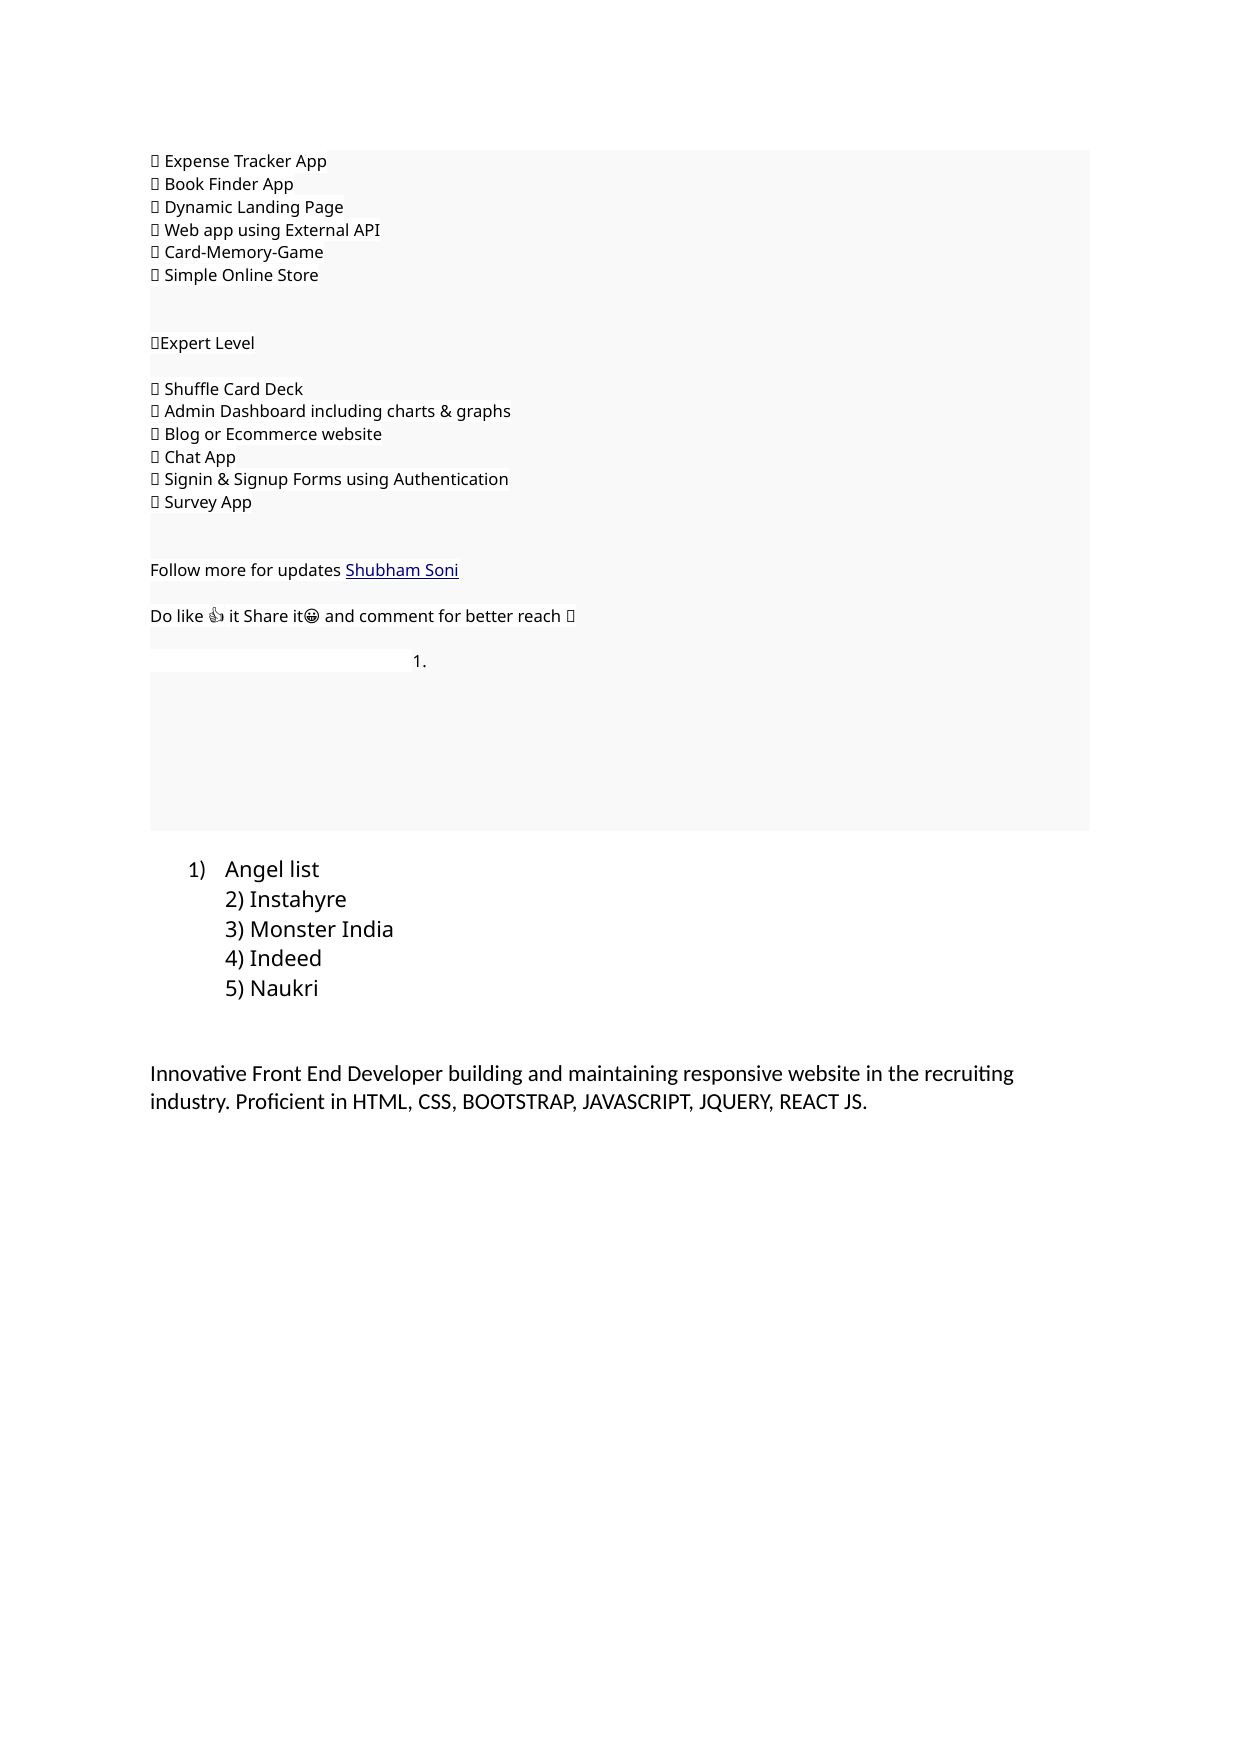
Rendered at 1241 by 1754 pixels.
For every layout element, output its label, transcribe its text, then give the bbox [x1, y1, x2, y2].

subtitle 📌 Expense Tracker App 📌 Book Finder App 📌 Dynamic Landing Page 📌 Web app using External API 📌 Card-Memory-Game 📌 Simple Online Store 💥Expert Level 📌 Shuffle Card Deck 📌 Admin Dashboard including charts & graphs 📌 Blog or Ecommerce website 📌 Chat App 📌 Signin & Signup Forms using Authentication 📌 Survey App Follow more for updates Shubham Soni Do like 👍 it Share it😀 and comment for better reach 🤝 [150, 150, 1090, 627]
list Angel list 2) Instahyre 3) Monster India 4) Indeed 5) Naukri [187, 854, 1090, 1003]
text Innovative Front End Developer building and maintaining responsive website in the recruiting industry. Proficient in HTML, CSS, BOOTSTRAP, JAVASCRIPT, JQUERY, REACT JS. [150, 1059, 1090, 1115]
